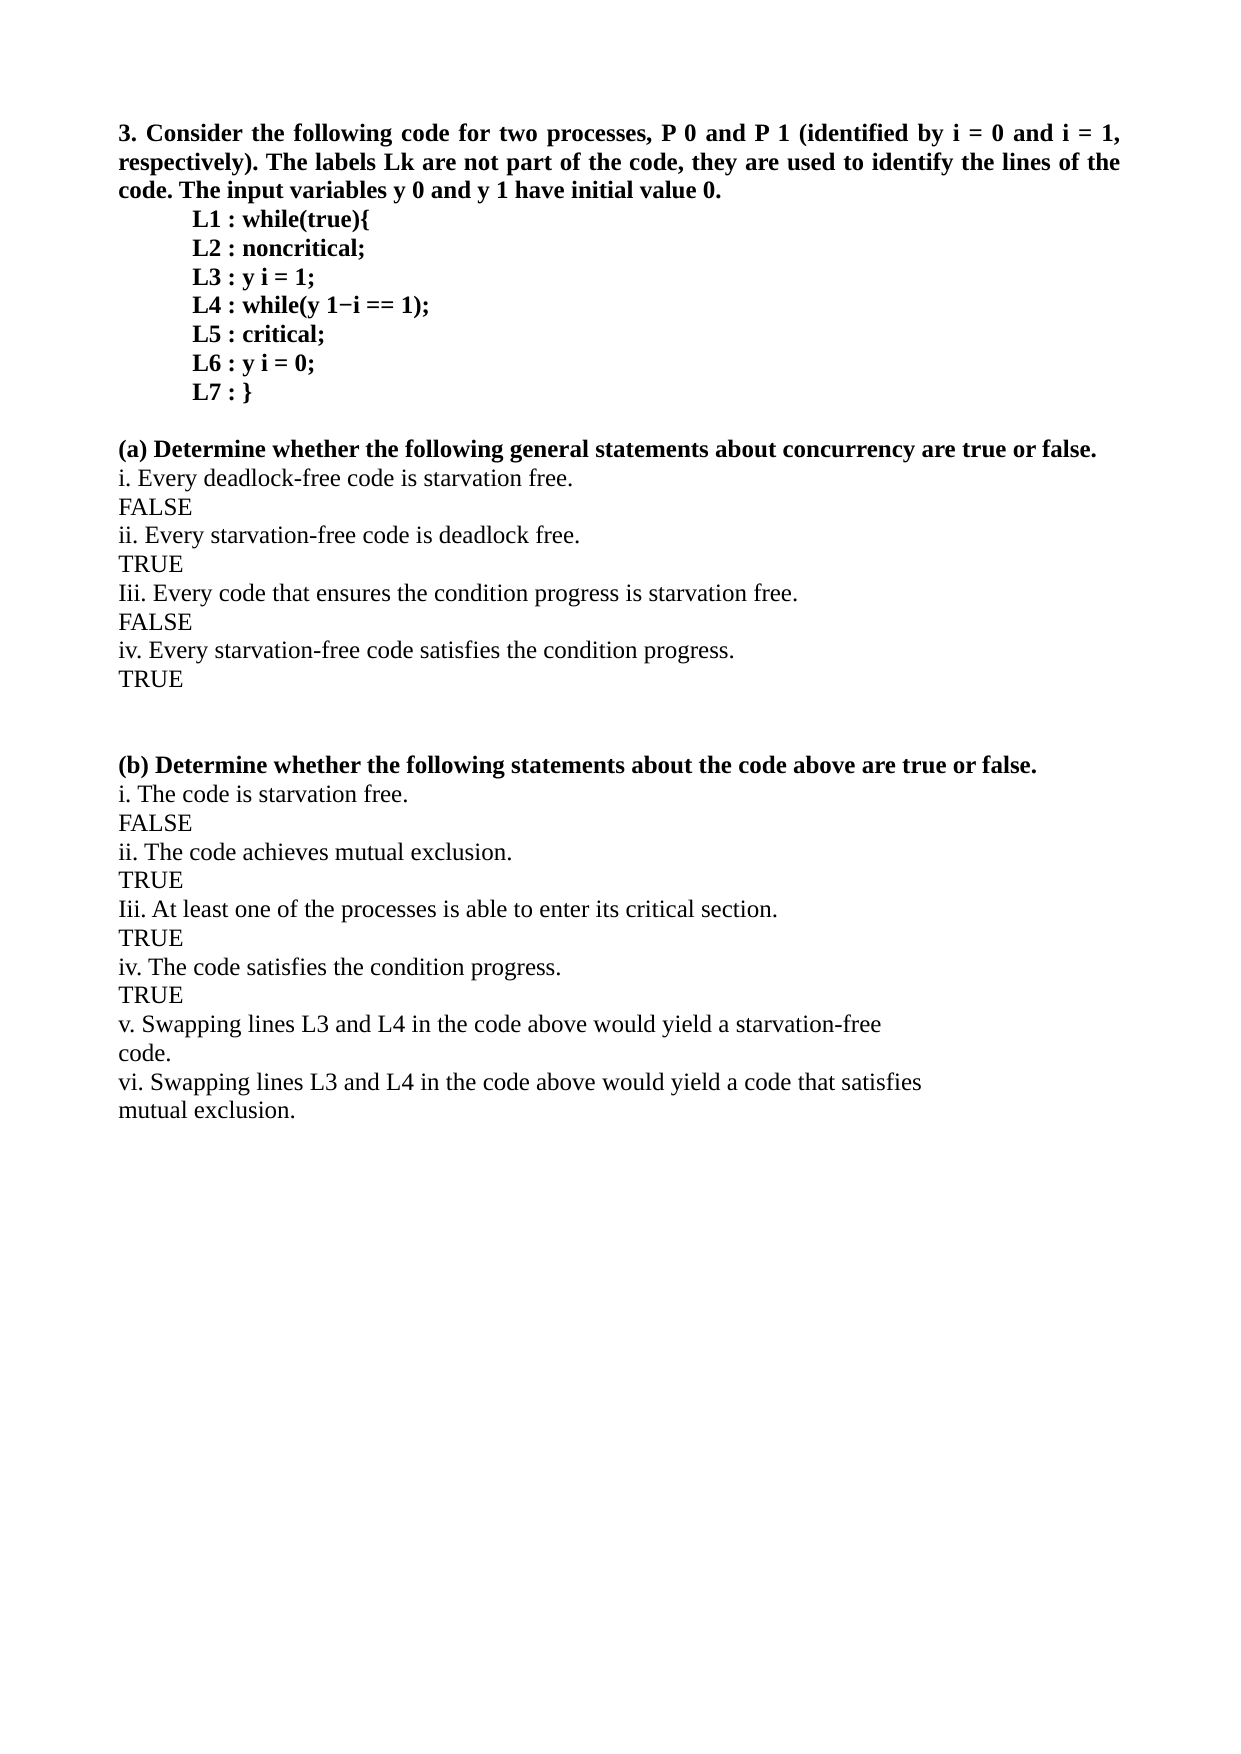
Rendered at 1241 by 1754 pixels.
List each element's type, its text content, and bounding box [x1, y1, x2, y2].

text v. Swapping lines L3 and L4 in the code above would yield a starvation-free [118, 1009, 1122, 1038]
text L1 : while(true){ [192, 204, 1122, 233]
text Iii. At least one of the processes is able to enter its critical section. [118, 894, 1122, 923]
text iv. Every starvation-free code satisfies the condition progress. [118, 636, 1122, 664]
text 3. Consider the following code for two processes, P 0 and P 1 (identified by i = 0 and i = 1, respectively). The labels Lk are not part of the code, they are used to identify the lines of the code. The input variables y 0 and y 1 have initial value 0. [118, 118, 1122, 204]
text iv. The code satisfies the condition progress. [118, 952, 1122, 981]
text ii. The code achieves mutual exclusion. [118, 837, 1122, 866]
text ii. Every starvation-free code is deadlock free. [118, 521, 1122, 549]
text L3 : y i = 1; [192, 262, 1122, 291]
text vi. Swapping lines L3 and L4 in the code above would yield a code that satisfies [118, 1067, 1122, 1096]
text L7 : } [192, 377, 1122, 406]
text code. [118, 1038, 1122, 1067]
text Iii. Every code that ensures the condition progress is starvation free. [118, 578, 1122, 607]
text FALSE [118, 607, 1122, 636]
text TRUE [118, 981, 1122, 1009]
text TRUE [118, 664, 1122, 693]
text L6 : y i = 0; [192, 348, 1122, 377]
text TRUE [118, 549, 1122, 578]
text L4 : while(y 1−i == 1); [192, 291, 1122, 319]
text i. The code is starvation free. [118, 779, 1122, 808]
text (b) Determine whether the following statements about the code above are true or false. [118, 751, 1122, 779]
text TRUE [118, 866, 1122, 894]
text L2 : noncritical; [192, 233, 1122, 262]
text FALSE [118, 808, 1122, 837]
text mutual exclusion. [118, 1096, 1122, 1124]
text FALSE [118, 492, 1122, 521]
text (a) Determine whether the following general statements about concurrency are true or false. [118, 434, 1122, 463]
text TRUE [118, 923, 1122, 952]
text L5 : critical; [192, 319, 1122, 348]
text i. Every deadlock-free code is starvation free. [118, 463, 1122, 492]
